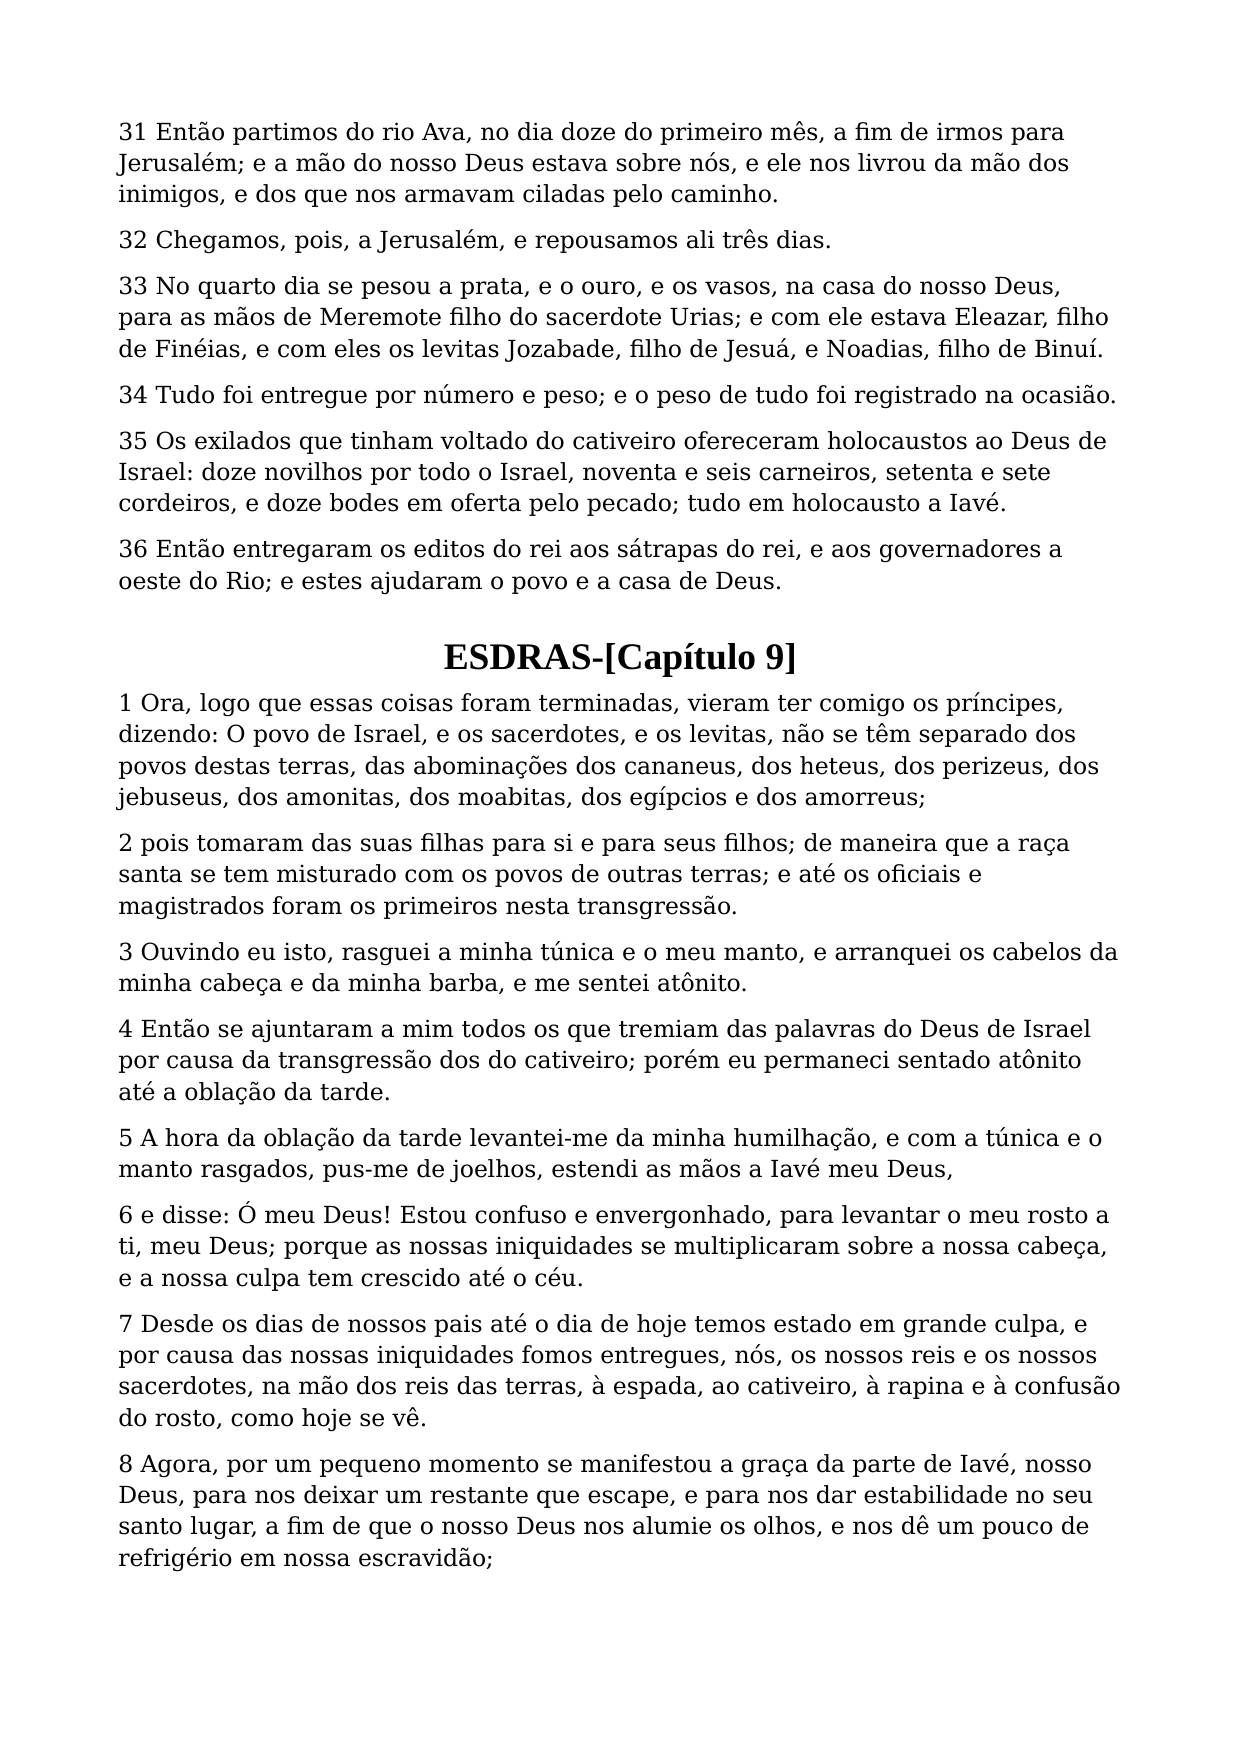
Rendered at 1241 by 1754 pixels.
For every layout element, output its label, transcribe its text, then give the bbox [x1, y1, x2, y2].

text 34 Tudo foi entregue por número e peso; e o peso de tudo foi registrado na ocasião. [118, 381, 1122, 409]
text 33 No quarto dia se pesou a prata, e o ouro, e os vasos, na casa do nosso Deus, para as mãos de Meremote filho do sacerdote Urias; e com ele estava Eleazar, filho de Finéias, e com eles os levitas Jozabade, filho de Jesuá, e Noadias, filho de Binuí. [118, 273, 1122, 363]
text 32 Chegamos, pois, a Jerusalém, e repousamos ali três dias. [118, 227, 1122, 254]
text 6 e disse: Ó meu Deus! Estou confuso e envergonhado, para levantar o meu rosto a ti, meu Deus; porque as nossas iniquidades se multiplicaram sobre a nossa cabeça, e a nossa culpa tem crescido até o céu. [118, 1202, 1122, 1292]
text 4 Então se ajuntaram a mim todos os que tremiam das palavras do Deus de Israel por causa da transgressão dos do cativeiro; porém eu permaneci sentado atônito até a oblação da tarde. [118, 1016, 1122, 1106]
text 2 pois tomaram das suas filhas para si e para seus filhos; de maneira que a raça santa se tem misturado com os povos de outras terras; e até os oficiais e magistrados foram os primeiros nesta transgressão. [118, 830, 1122, 920]
text 31 Então partimos do rio Ava, no dia doze do primeiro mês, a fim de irmos para Jerusalém; e a mão do nosso Deus estava sobre nós, e ele nos livrou da mão dos inimigos, e dos que nos armavam ciladas pelo caminho. [118, 118, 1122, 208]
text 7 Desde os dias de nossos pais até o dia de hoje temos estado em grande culpa, e por causa das nossas iniquidades fomos entregues, nós, os nossos reis e os nossos sacerdotes, na mão dos reis das terras, à espada, ao cativeiro, à rapina e à confusão do rosto, como hoje se vê. [118, 1310, 1122, 1432]
text 36 Então entregaram os editos do rei aos sátrapas do rei, e aos governadores a oeste do Rio; e estes ajudaram o povo e a casa de Deus. [118, 536, 1122, 594]
subtitle ESDRAS-[Capítulo 9] [118, 634, 1122, 677]
text 8 Agora, por um pequeno momento se manifestou a graça da parte de Iavé, nosso Deus, para nos deixar um restante que escape, e para nos dar estabilidade no seu santo lugar, a fim de que o nosso Deus nos alumie os olhos, e nos dê um pouco de refrigério em nossa escravidão; [118, 1450, 1122, 1572]
text 1 Ora, logo que essas coisas foram terminadas, vieram ter comigo os príncipes, dizendo: O povo de Israel, e os sacerdotes, e os levitas, não se têm separado dos povos destas terras, das abominações dos cananeus, dos heteus, dos perizeus, dos jebuseus, dos amonitas, dos moabitas, dos egípcios e dos amorreus; [118, 690, 1122, 811]
text 35 Os exilados que tinham voltado do cativeiro ofereceram holocaustos ao Deus de Israel: doze novilhos por todo o Israel, noventa e seis carneiros, setenta e sete cordeiros, e doze bodes em oferta pelo pecado; tudo em holocausto a Iavé. [118, 427, 1122, 517]
text 3 Ouvindo eu isto, rasguei a minha túnica e o meu manto, e arranquei os cabelos da minha cabeça e da minha barba, e me sentei atônito. [118, 938, 1122, 997]
text 5 A hora da oblação da tarde levantei-me da minha humilhação, e com a túnica e o manto rasgados, pus-me de joelhos, estendi as mãos a Iavé meu Deus, [118, 1124, 1122, 1183]
